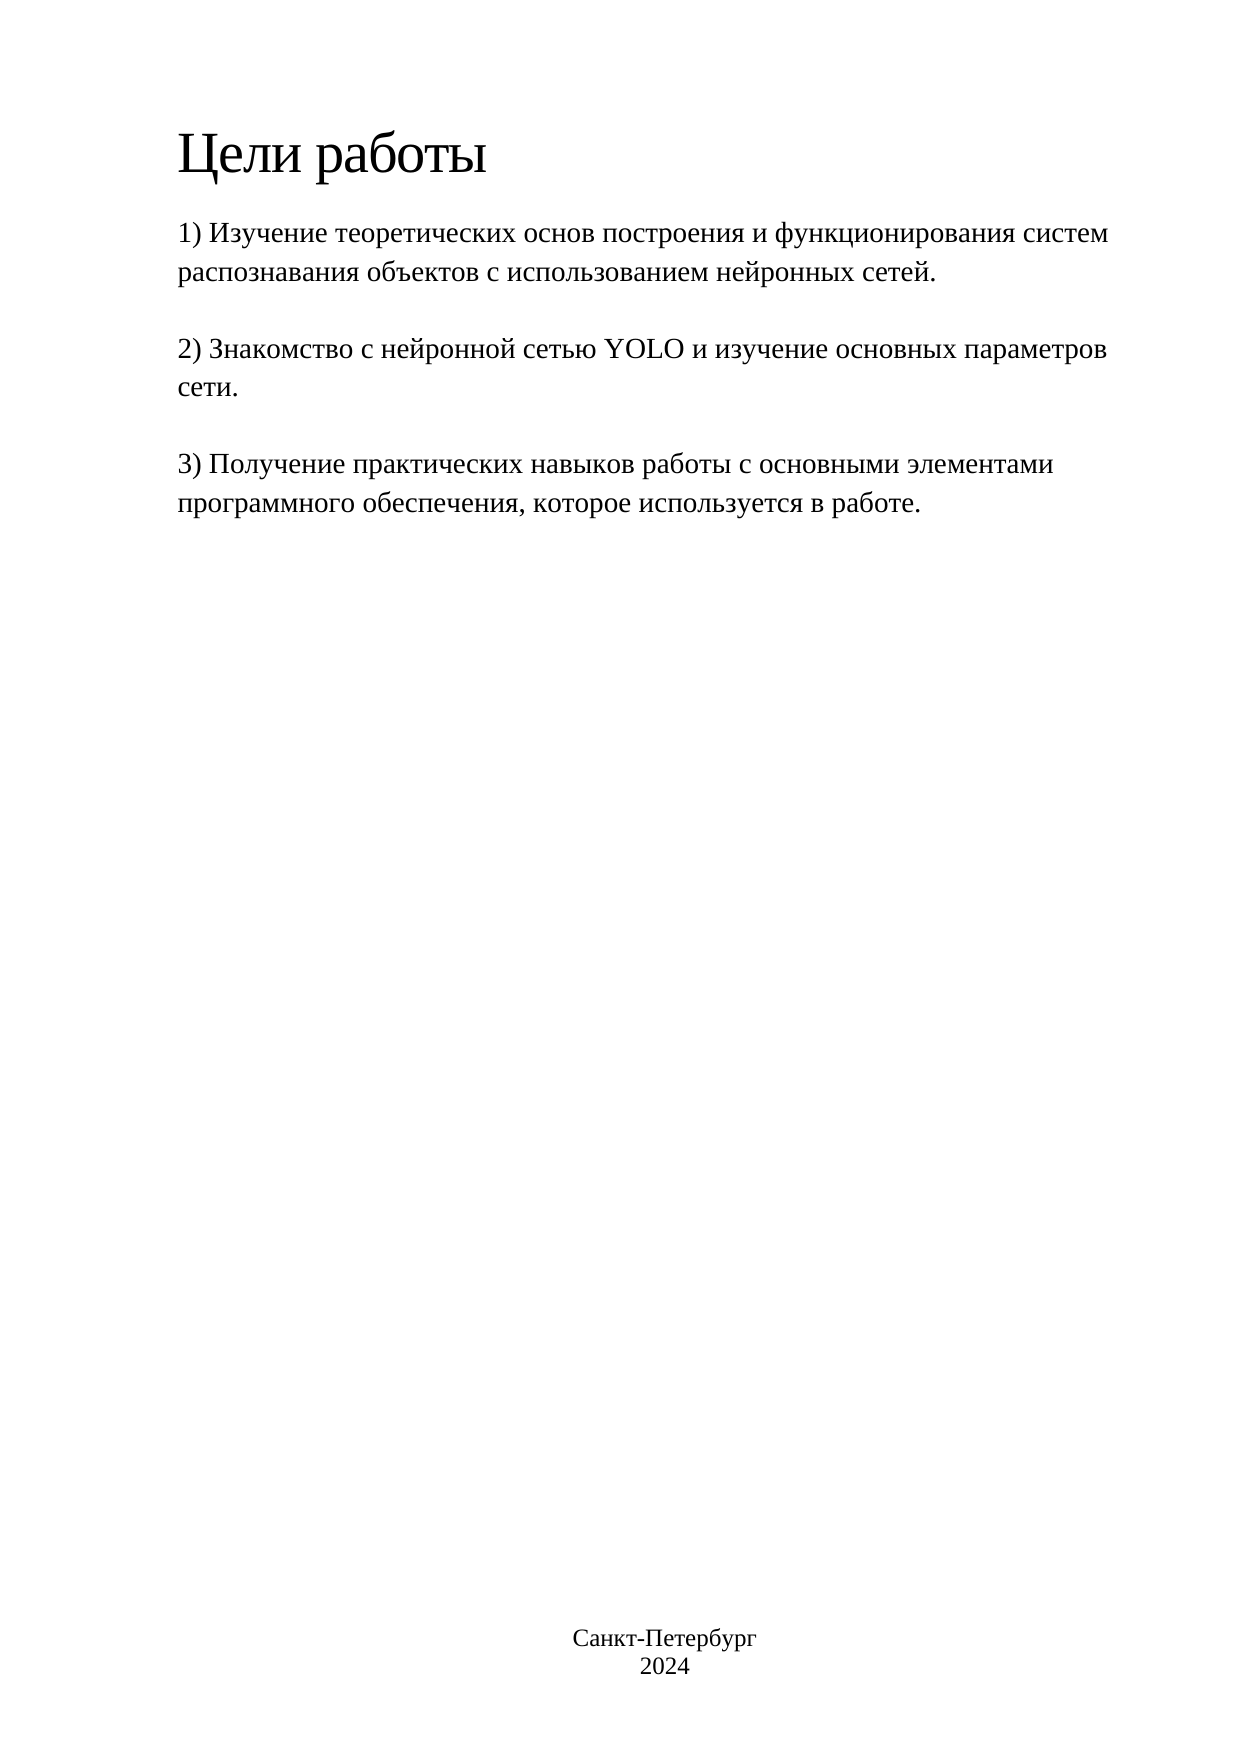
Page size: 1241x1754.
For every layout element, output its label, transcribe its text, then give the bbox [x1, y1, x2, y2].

title Цели работы [177, 118, 1152, 185]
text 2) Знакомство с нейронной сетью YOLO и изучение основных параметров сети. [177, 331, 1167, 403]
text 3) Получение практических навыков работы с основными элементами программного обеспечения, которое используется в работе. [177, 447, 1167, 519]
text 1) Изучение теоретических основ построения и функционирования систем распознавания объектов с использованием нейронных сетей. [177, 215, 1167, 287]
